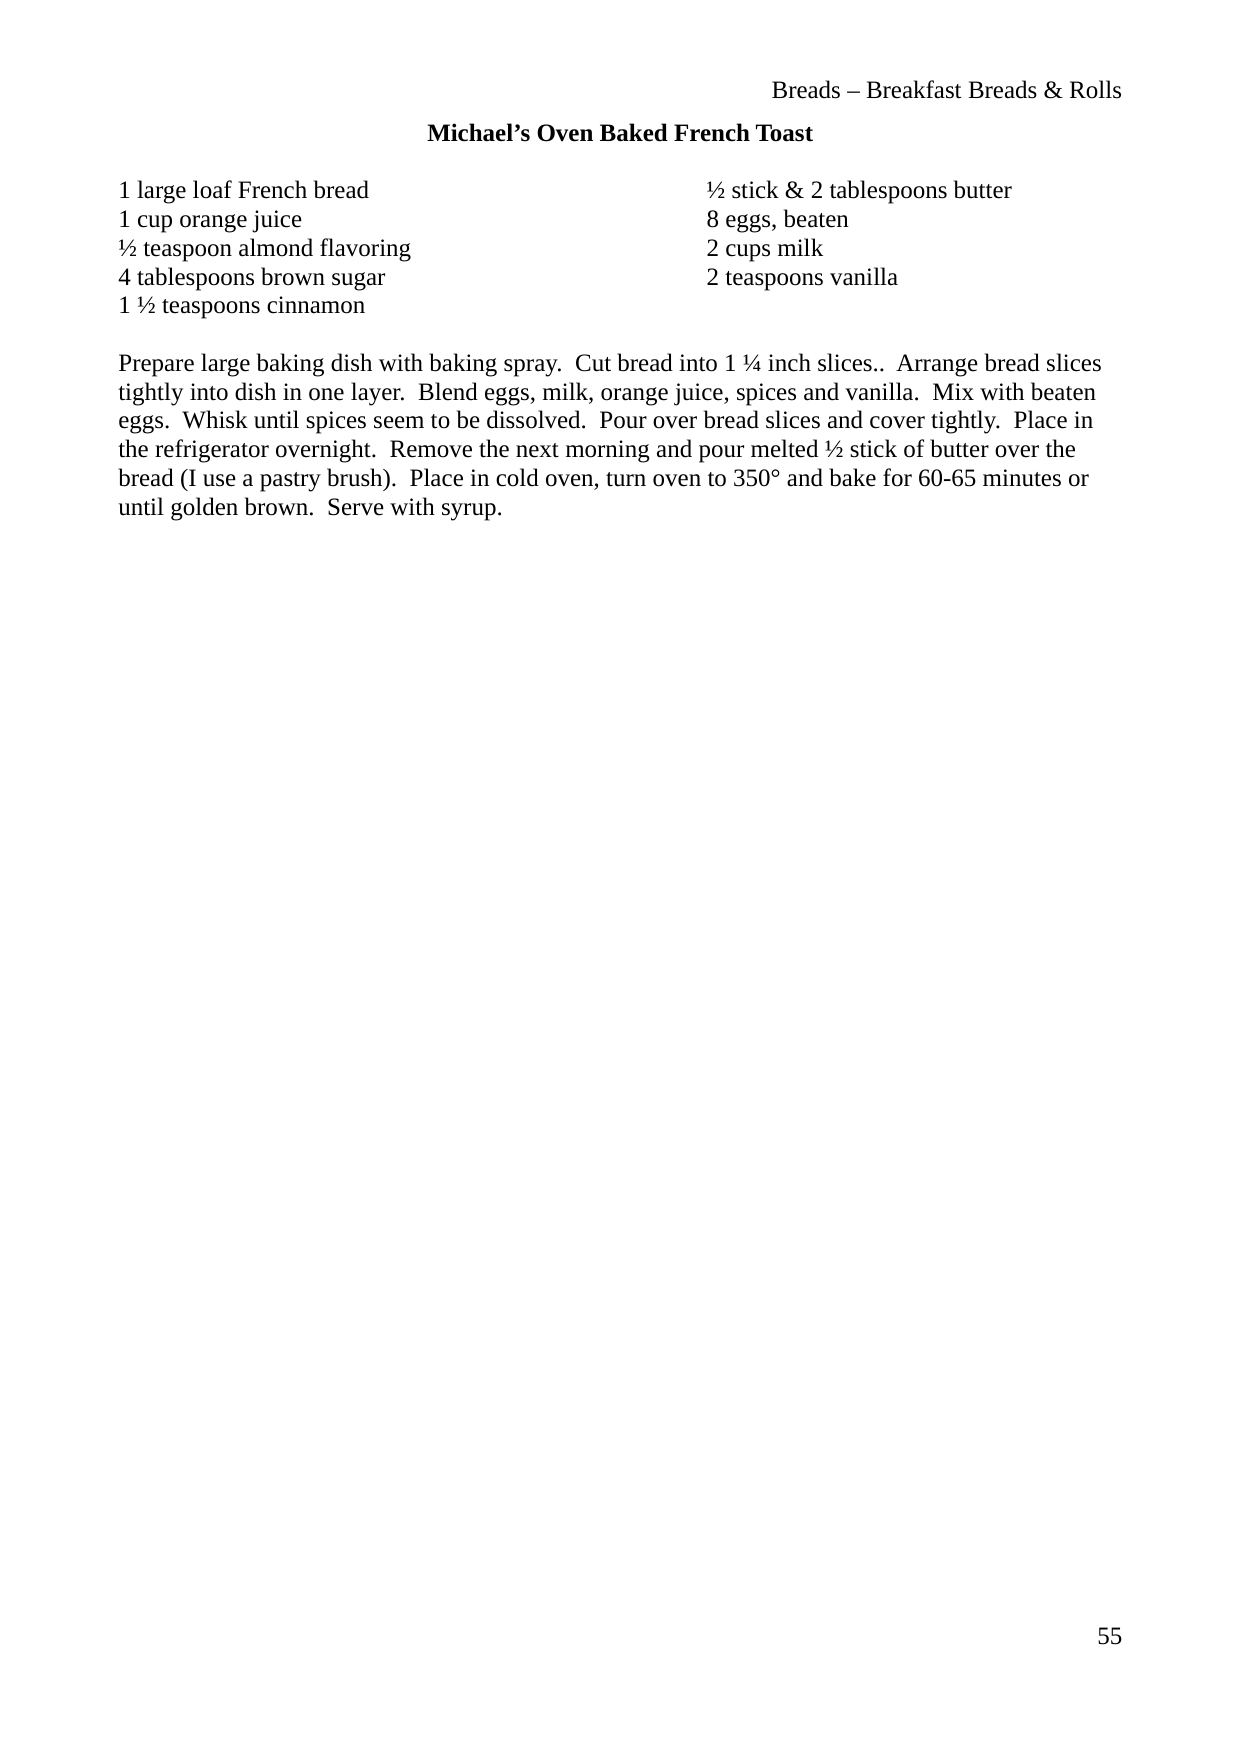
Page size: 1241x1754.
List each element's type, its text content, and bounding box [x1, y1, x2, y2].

text 1 ½ teaspoons cinnamon [118, 291, 1122, 319]
text 1 cup orange juice 8 eggs, beaten [118, 204, 1122, 233]
text ½ teaspoon almond flavoring 2 cups milk [118, 233, 1122, 262]
text 1 large loaf French bread ½ stick & 2 tablespoons butter [118, 176, 1122, 204]
text Michael’s Oven Baked French Toast [118, 118, 1122, 147]
text Prepare large baking dish with baking spray. Cut bread into 1 ¼ inch slices.. Arrange bread slices tightly into dish in one layer. Blend eggs, milk, orange juice, spices and vanilla. Mix with beaten eggs. Whisk until spices seem to be dissolved. Pour over bread slices and cover tightly. Place in the refrigerator overnight. Remove the next morning and pour melted ½ stick of butter over the bread (I use a pastry brush). Place in cold oven, turn oven to 350° and bake for 60-65 minutes or until golden brown. Serve with syrup. [118, 348, 1122, 521]
text 4 tablespoons brown sugar 2 teaspoons vanilla [118, 262, 1122, 291]
